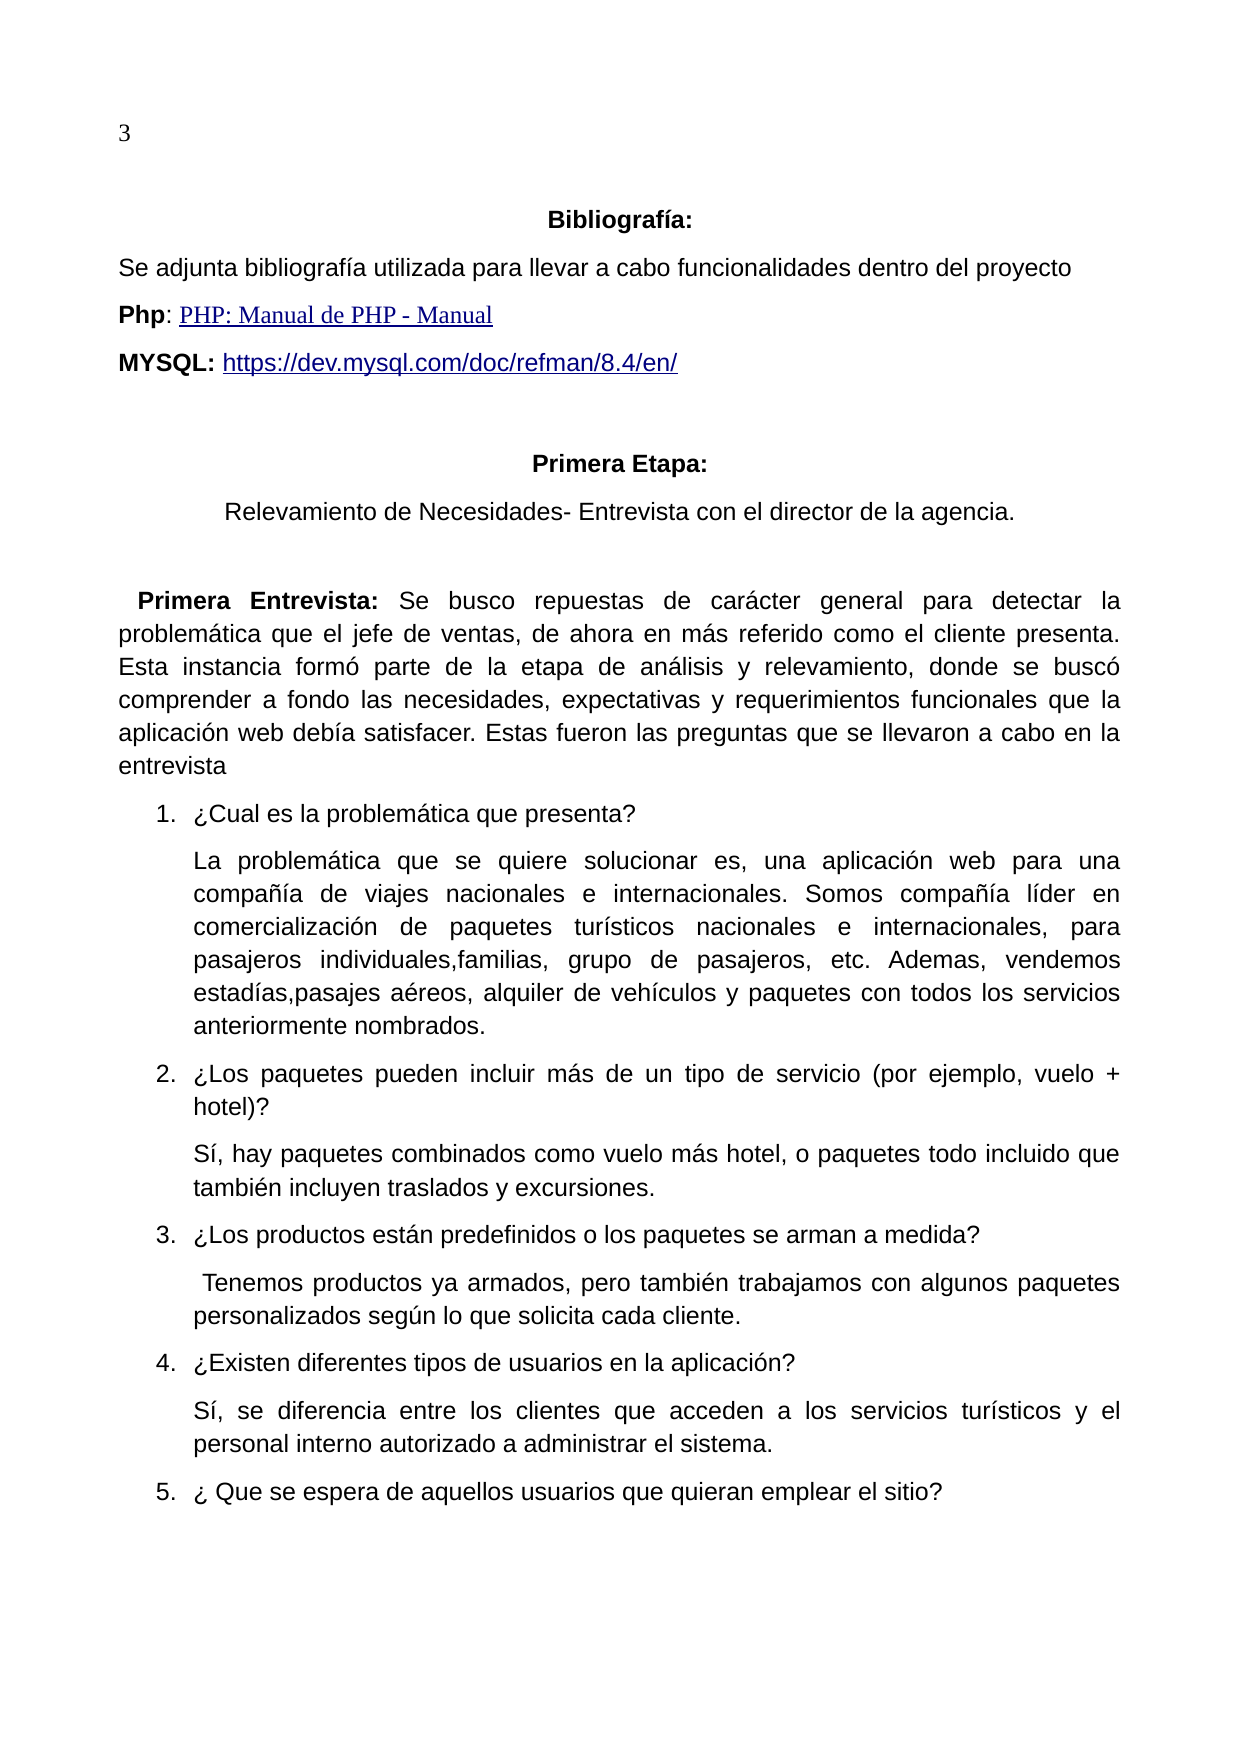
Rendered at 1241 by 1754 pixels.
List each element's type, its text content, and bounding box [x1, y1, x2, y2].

text Php: PHP: Manual de PHP - Manual [118, 300, 1122, 329]
list ¿Existen diferentes tipos de usuarios en la aplicación? [156, 1348, 1122, 1377]
text Primera Entrevista: Se busco repuestas de carácter general para detectar la problemática que el jefe de ventas, de ahora en más referido como el cliente presenta. Esta instancia formó parte de la etapa de análisis y relevamiento, donde se buscó comprender a fondo las necesidades, expectativas y requerimientos funcionales que la aplicación web debía satisfacer. Estas fueron las preguntas que se llevaron a cabo en la entrevista [118, 586, 1122, 780]
list Sí, se diferencia entre los clientes que acceden a los servicios turísticos y el personal interno autorizado a administrar el sistema. [156, 1396, 1122, 1458]
text Se adjunta bibliografía utilizada para llevar a cabo funcionalidades dentro del proyecto [118, 253, 1122, 281]
list ¿Los productos están predefinidos o los paquetes se arman a medida? [156, 1220, 1122, 1249]
list ¿Cual es la problemática que presenta? [156, 798, 1122, 827]
list Tenemos productos ya armados, pero también trabajamos con algunos paquetes personalizados según lo que solicita cada cliente. [156, 1268, 1122, 1329]
list Sí, hay paquetes combinados como vuelo más hotel, o paquetes todo incluido que también incluyen traslados y excursiones. [156, 1139, 1122, 1201]
list ¿Los paquetes pueden incluir más de un tipo de servicio (por ejemplo, vuelo + hotel)? [156, 1059, 1122, 1121]
subtitle Primera Etapa: [118, 449, 1122, 478]
subtitle Relevamiento de Necesidades- Entrevista con el director de la agencia. [118, 497, 1122, 526]
text Bibliografía: [118, 205, 1122, 234]
text MYSQL: https://dev.mysql.com/doc/refman/8.4/en/ [118, 348, 1122, 377]
list ¿ Que se espera de aquellos usuarios que quieran emplear el sitio? [156, 1477, 1122, 1505]
list La problemática que se quiere solucionar es, una aplicación web para una compañía de viajes nacionales e internacionales. Somos compañía líder en comercialización de paquetes turísticos nacionales e internacionales, para pasajeros individuales,familias, grupo de pasajeros, etc. Ademas, vendemos estadías,pasajes aéreos, alquiler de vehículos y paquetes con todos los servicios anteriormente nombrados. [156, 846, 1122, 1040]
